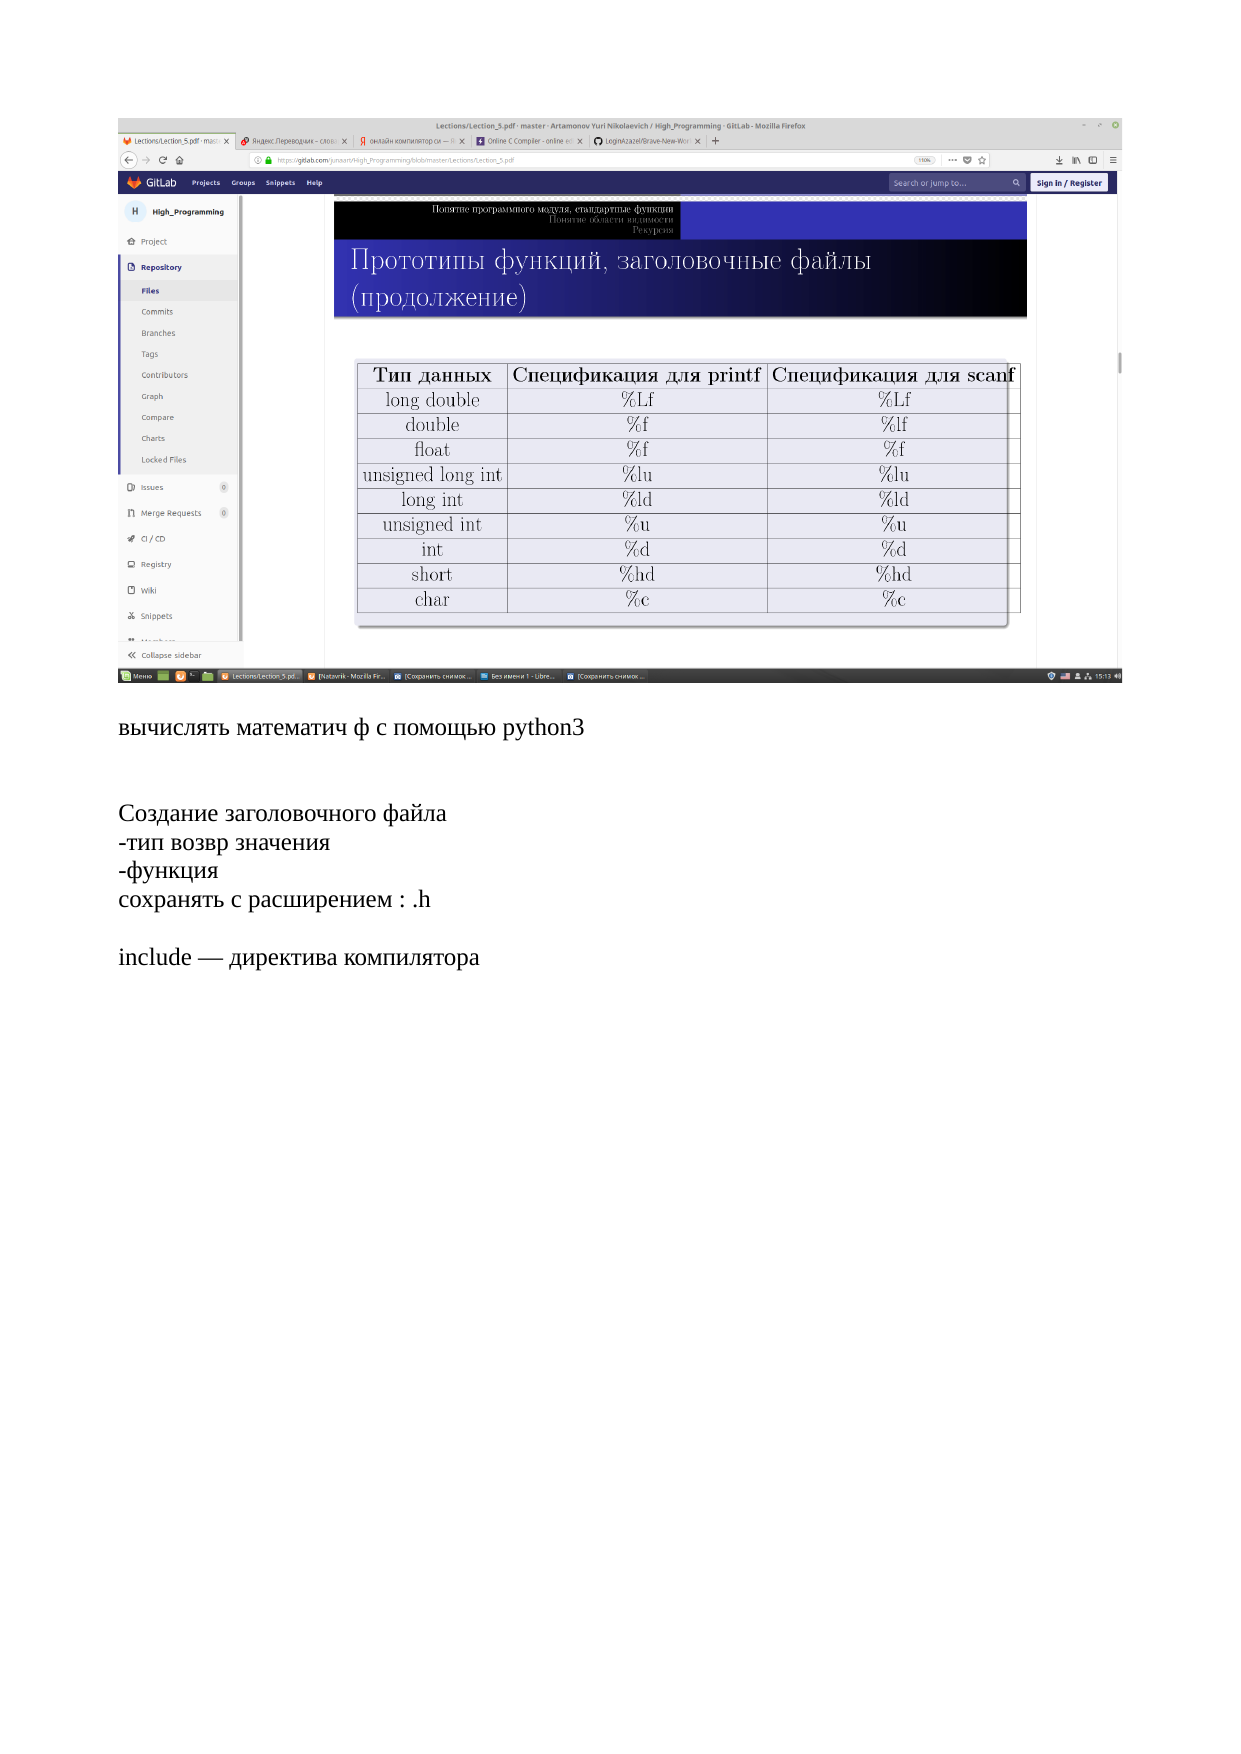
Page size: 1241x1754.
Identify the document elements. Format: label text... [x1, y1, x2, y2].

text вычислять математич ф с помощью python3 [118, 712, 1122, 740]
text -тип возвр значения [118, 827, 1122, 855]
text сохранять с расширением : .h [118, 884, 1122, 913]
text Создание заголовочного файла [118, 798, 1122, 827]
picture [118, 118, 1123, 683]
text -функция [118, 855, 1122, 884]
text include — директива компилятора [118, 942, 1122, 970]
